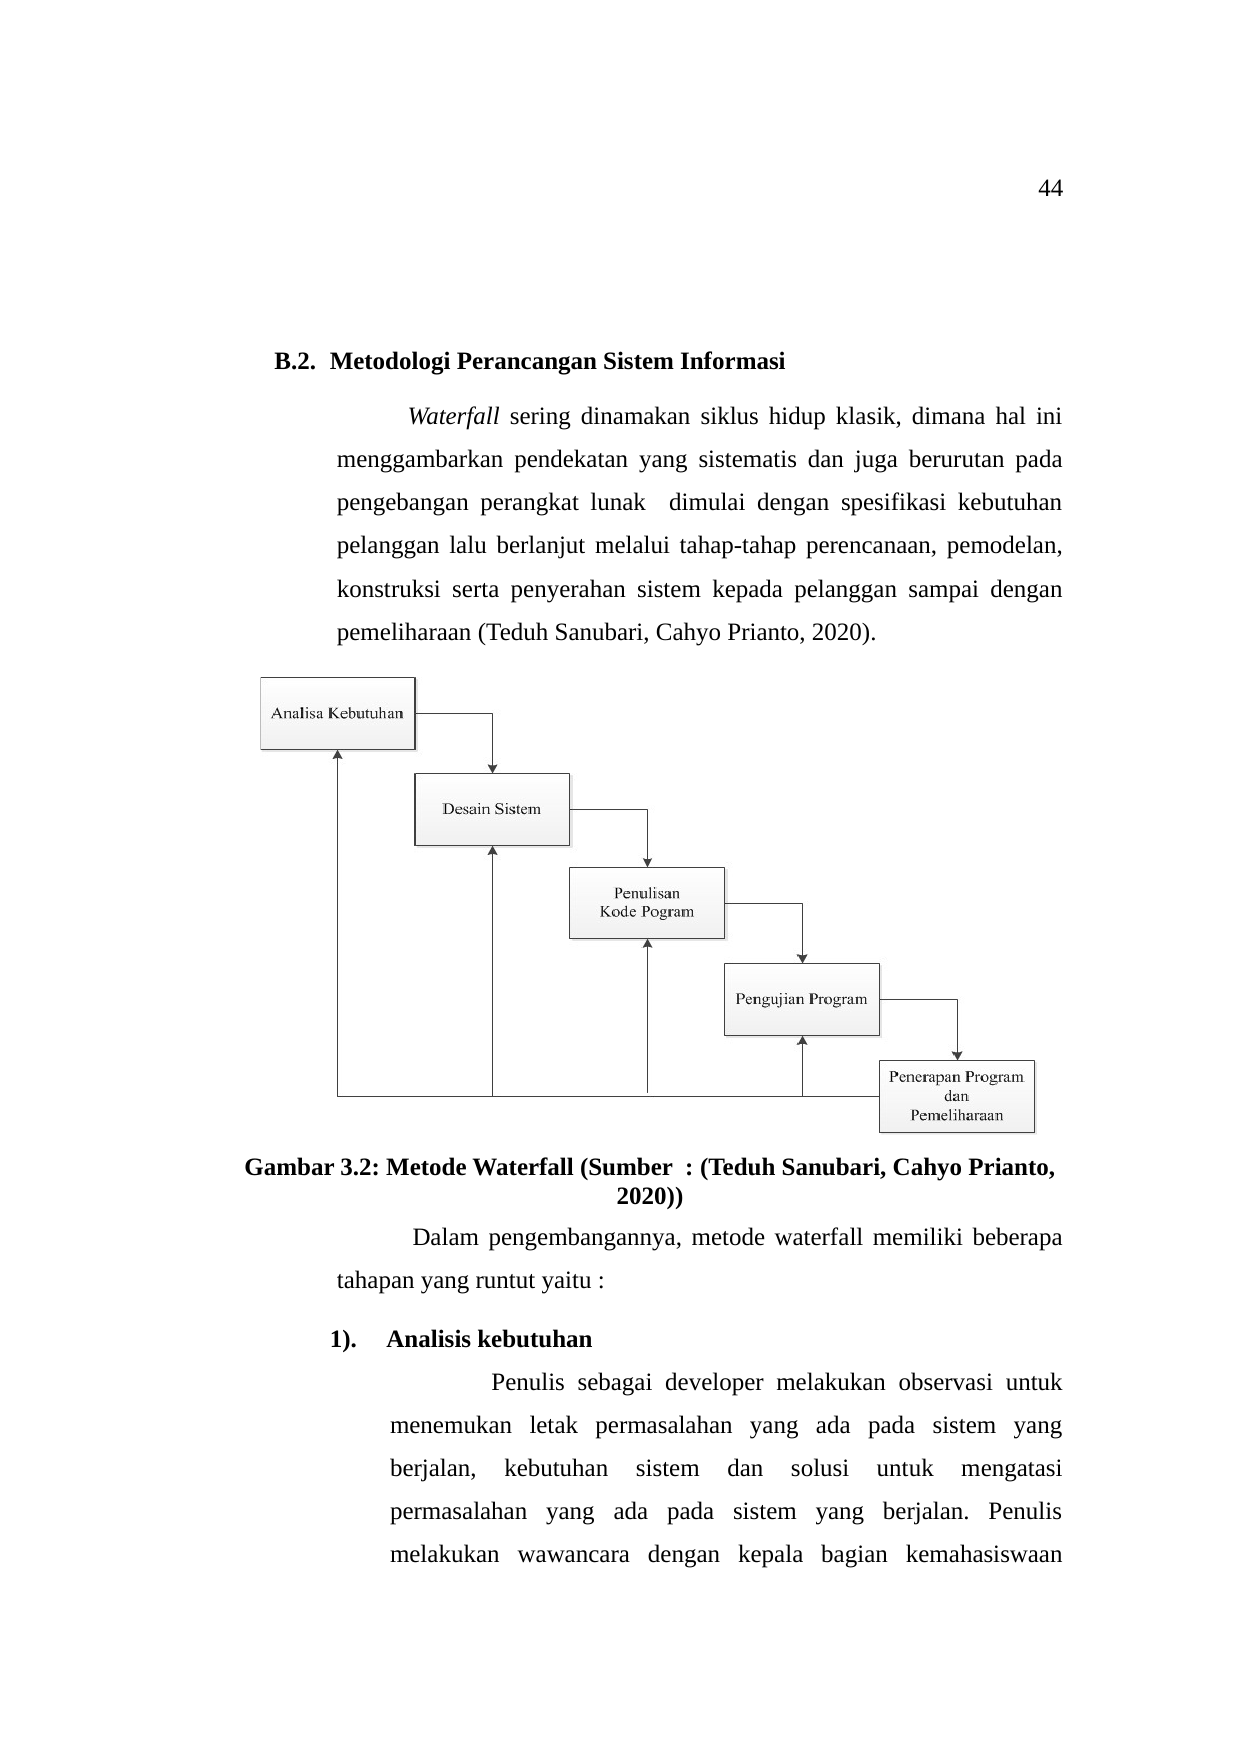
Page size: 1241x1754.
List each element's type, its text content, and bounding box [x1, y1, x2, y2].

list Waterfall sering dinamakan siklus hidup klasik, dimana hal ini menggambarkan pendekatan yang sistematis dan juga berurutan pada pengebangan perangkat lunak dimulai dengan spesifikasi kebutuhan pelanggan lalu berlanjut melalui tahap-tahap perencanaan, pemodelan, konstruksi serta penyerahan sistem kepada pelanggan sampai dengan pemeliharaan (Teduh Sanubari, Cahyo Prianto, 2020)⁠. [301, 401, 1063, 646]
list Analisis kebutuhan [311, 1324, 1063, 1352]
list Penulis sebagai developer melakukan observasi untuk menemukan letak permasalahan yang ada pada sistem yang berjalan, kebutuhan sistem dan solusi untuk mengatasi permasalahan yang ada pada sistem yang berjalan. Penulis melakukan wawancara dengan kepala bagian kemahasiswaan [390, 1367, 1063, 1568]
text Dalam pengembangannya, metode waterfall memiliki beberapa tahapan yang runtut yaitu : [337, 1222, 1063, 1294]
picture [260, 677, 1039, 1135]
table_header [236, 672, 1063, 1140]
text Gambar 3.2: Metode Waterfall (Sumber : (Teduh Sanubari, Cahyo Prianto, 2020)⁠) [236, 1152, 1063, 1210]
list Metodologi Perancangan Sistem Informasi [274, 346, 1063, 375]
